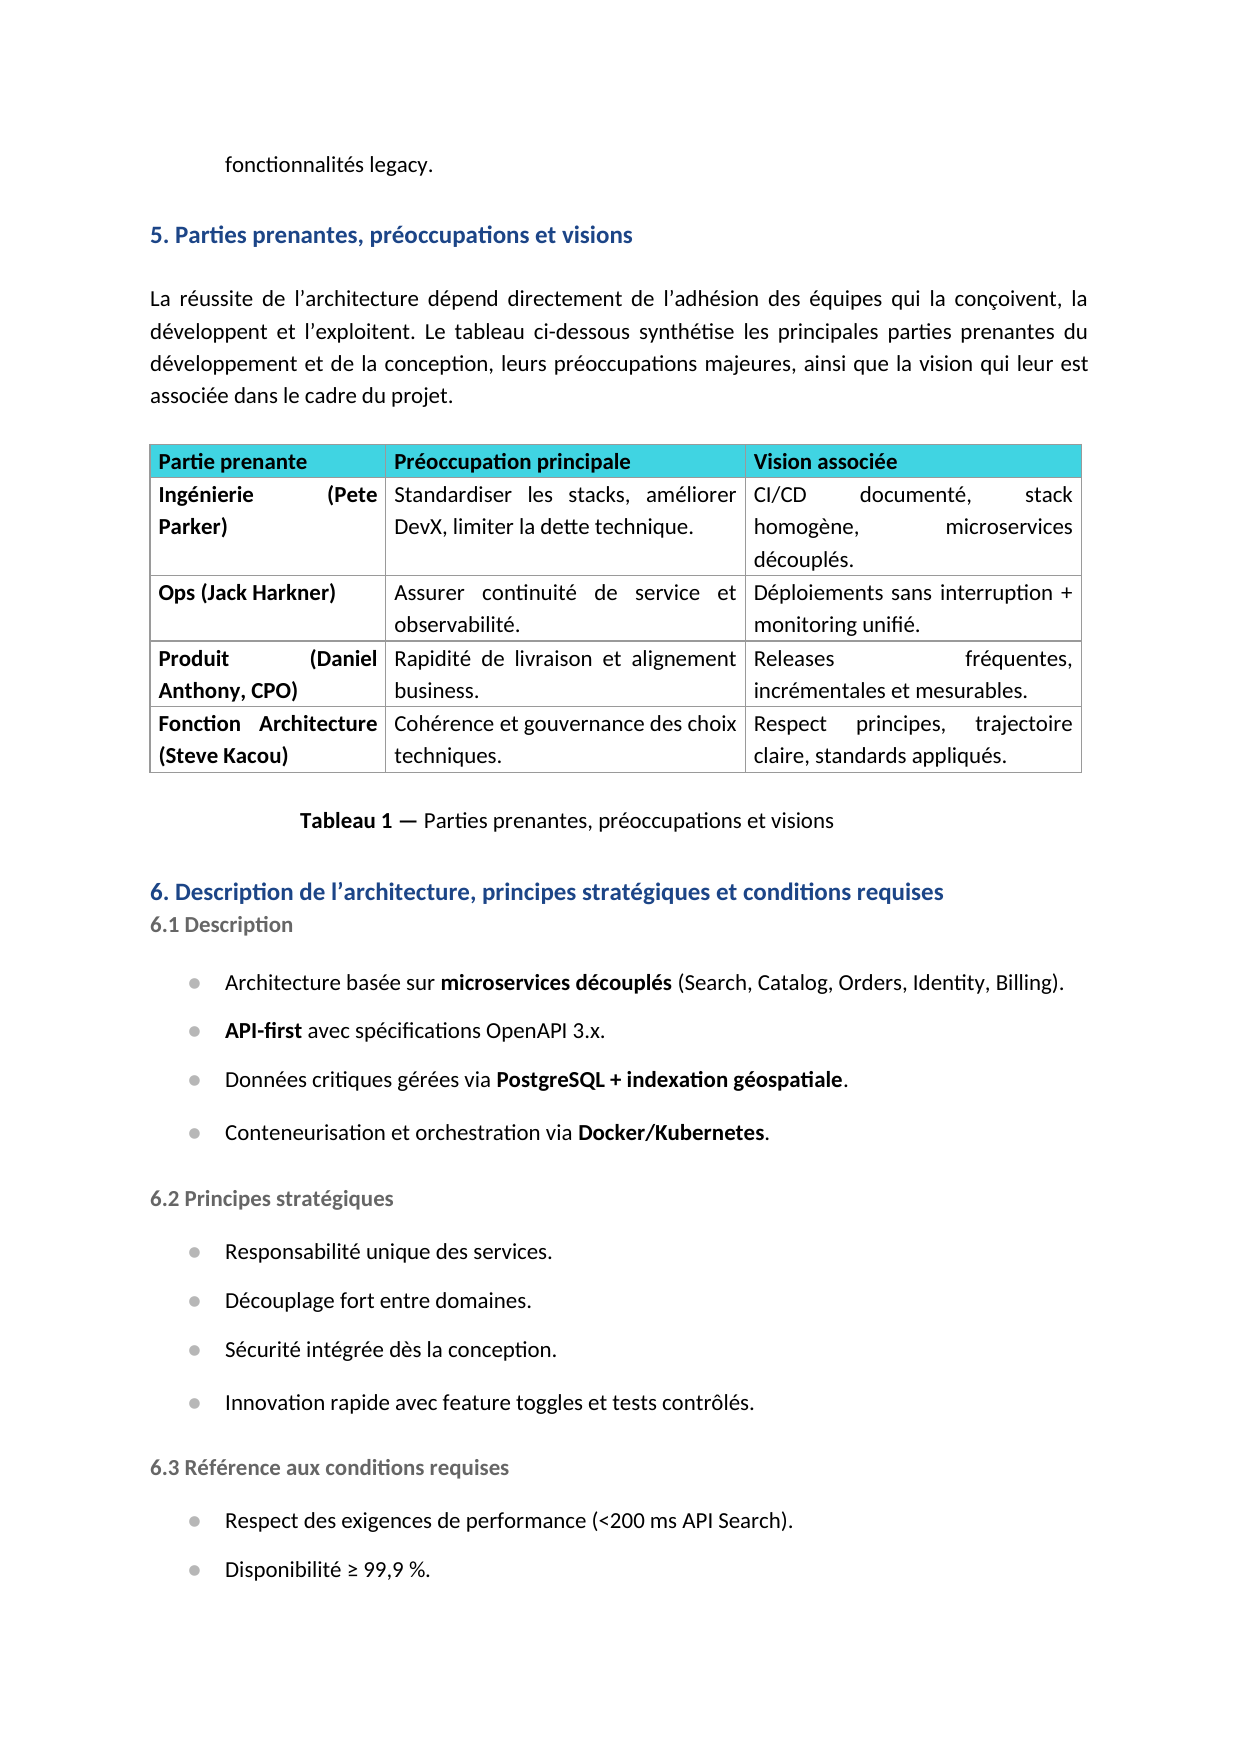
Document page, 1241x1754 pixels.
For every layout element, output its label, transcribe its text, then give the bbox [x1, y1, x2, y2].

subtitle 6. Description de l’architecture, principes stratégiques et conditions requises [150, 876, 1090, 906]
list Responsabilité unique des services. [187, 1237, 1090, 1265]
table_cell Respect principes, trajectoire claire, standards appliqués. [746, 707, 1081, 772]
list Données critiques gérées via PostgreSQL + indexation géospatiale. [187, 1066, 1090, 1093]
table_cell Releases fréquentes, incrémentales et mesurables. [746, 642, 1081, 706]
table_header Vision associée [746, 445, 1081, 477]
subtitle 6.3 Référence aux conditions requises [150, 1453, 1090, 1481]
subtitle 5. Parties prenantes, préoccupations et visions [150, 220, 1090, 250]
text La réussite de l’architecture dépend directement de l’adhésion des équipes qui la conçoivent, la développent et l’exploitent. Le tableau ci-dessous synthétise les principales parties prenantes du développement et de la conception, leurs préoccupations majeures, ainsi que la vision qui leur est associée dans le cadre du projet. [150, 284, 1090, 409]
table_cell Ops (Jack Harkner) [151, 576, 385, 640]
table_header Partie prenante [151, 445, 385, 477]
list Conteneurisation et orchestration via Docker/Kubernetes. [187, 1118, 1090, 1147]
table_cell Déploiements sans interruption + monitoring unifié. [746, 576, 1081, 640]
table_cell Fonction Architecture (Steve Kacou) [151, 707, 385, 772]
list Architecture basée sur microservices découplés (Search, Catalog, Orders, Identity, Billing). [187, 968, 1090, 996]
list Découplage fort entre domaines. [187, 1286, 1090, 1314]
table_cell Standardiser les stacks, améliorer DevX, limiter la dette technique. [386, 478, 745, 575]
table_cell CI/CD documenté, stack homogène, microservices découplés. [746, 478, 1081, 575]
subtitle Tableau 1 — Parties prenantes, préoccupations et visions [225, 806, 1090, 834]
table_cell Ingénierie (Pete Parker) [151, 478, 385, 575]
list API-first avec spécifications OpenAPI 3.x. [187, 1017, 1090, 1045]
table_cell Produit (Daniel Anthony, CPO) [151, 642, 385, 706]
list Innovation rapide avec feature toggles et tests contrôlés. [187, 1388, 1090, 1416]
table_cell Rapidité de livraison et alignement business. [386, 642, 745, 706]
subtitle 6.1 Description [150, 911, 1090, 939]
table_cell Assurer continuité de service et observabilité. [386, 576, 745, 640]
table_cell Cohérence et gouvernance des choix techniques. [386, 707, 745, 772]
list Sécurité intégrée dès la conception. [187, 1335, 1090, 1363]
list Respect des exigences de performance (<200 ms API Search). [187, 1506, 1090, 1534]
list Disponibilité ≥ 99,9 %. [187, 1555, 1090, 1583]
subtitle 6.2 Principes stratégiques [150, 1184, 1090, 1212]
table_header Préoccupation principale [386, 445, 745, 477]
list fonctionnalités legacy. [187, 150, 1090, 178]
